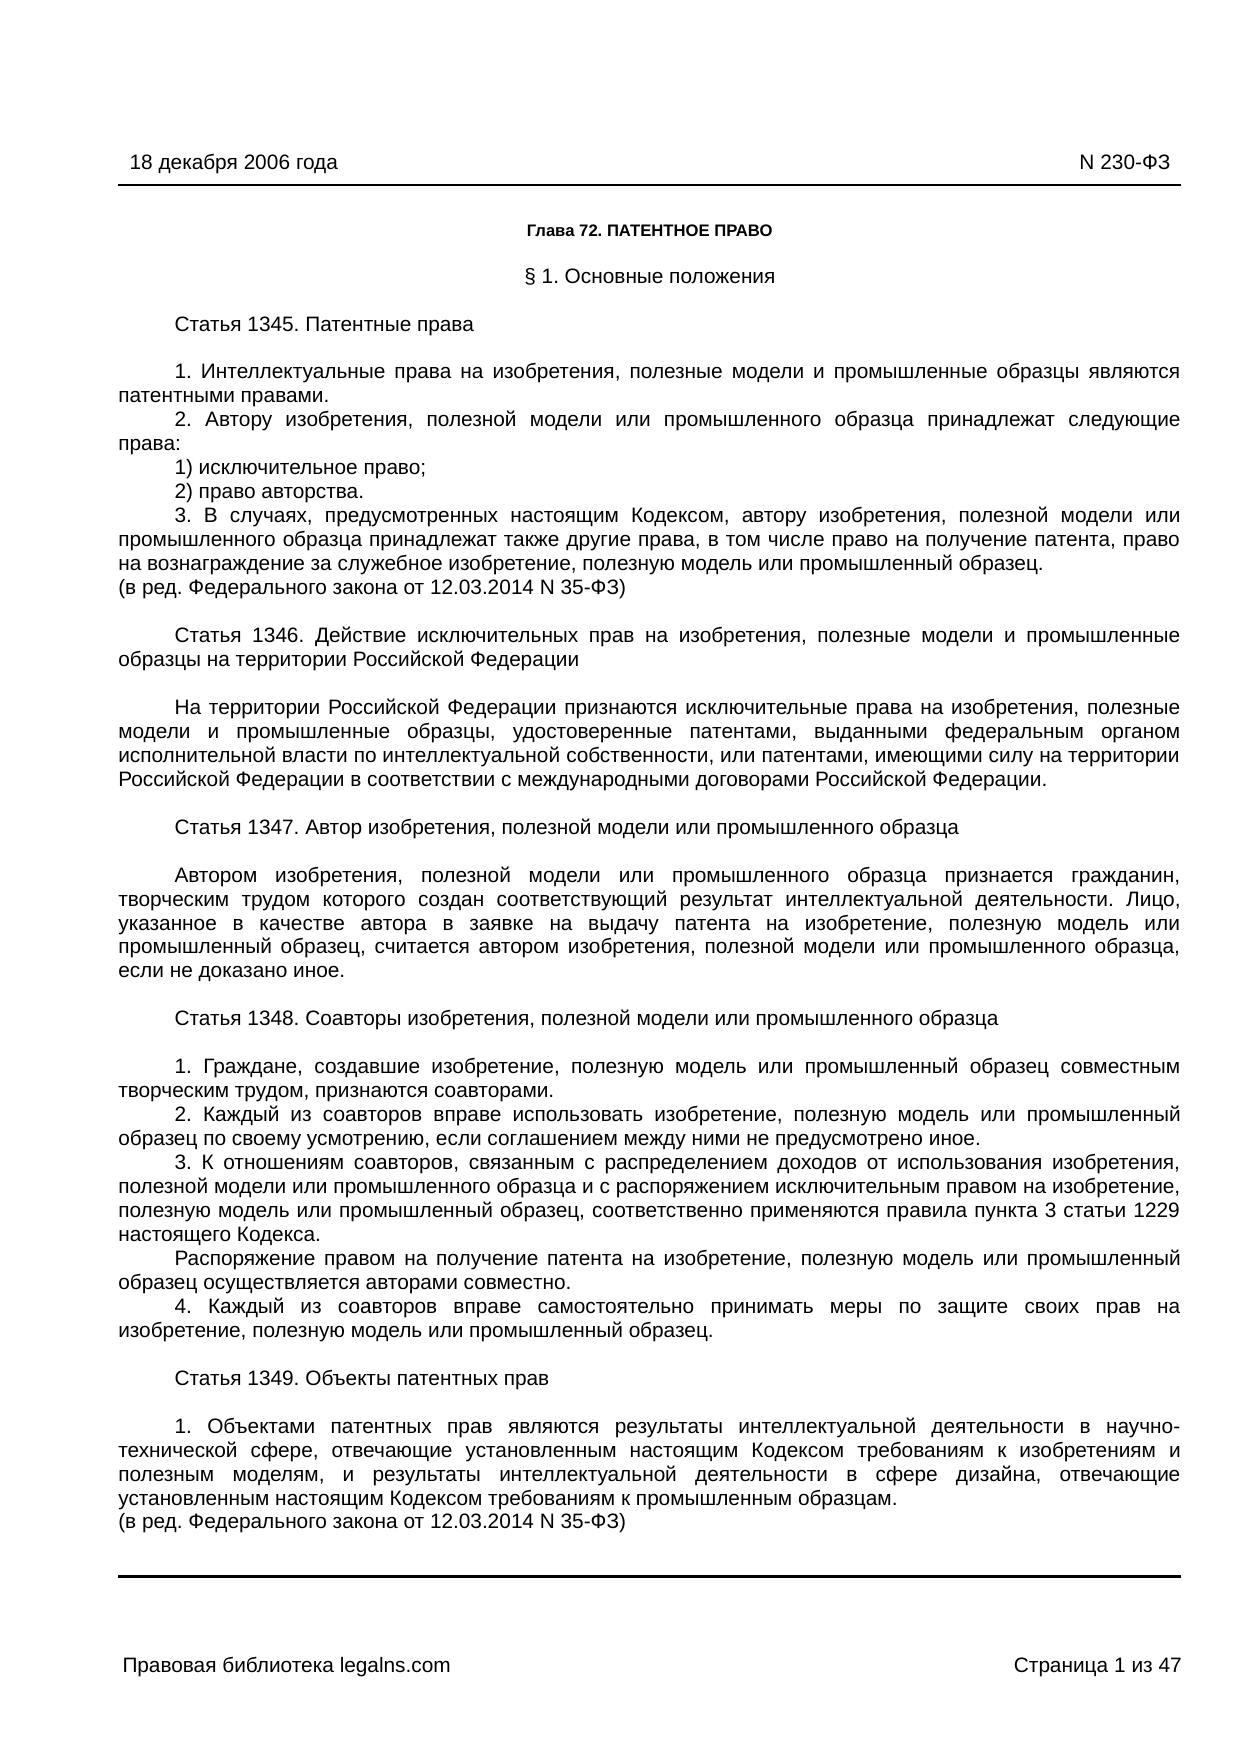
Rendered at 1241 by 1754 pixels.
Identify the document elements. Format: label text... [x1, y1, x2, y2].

table_header 18 декабря 2006 года [118, 150, 650, 174]
text 2. Каждый из соавторов вправе использовать изобретение, полезную модель или промышленный образец по своему усмотрению, если соглашением между ними не предусмотрено иное. [118, 1102, 1181, 1150]
text Распоряжение правом на получение патента на изобретение, полезную модель или промышленный образец осуществляется авторами совместно. [118, 1246, 1181, 1294]
text (в ред. Федерального закона от 12.03.2014 N 35-ФЗ) [118, 575, 1181, 599]
text 2. Автору изобретения, полезной модели или промышленного образца принадлежат следующие права: [118, 407, 1181, 455]
text (в ред. Федерального закона от 12.03.2014 N 35-ФЗ) [118, 1509, 1181, 1533]
text 1. Интеллектуальные права на изобретения, полезные модели и промышленные образцы являются патентными правами. [118, 359, 1181, 407]
title Глава 72. ПАТЕНТНОЕ ПРАВО [118, 220, 1181, 239]
text На территории Российской Федерации признаются исключительные права на изобретения, полезные модели и промышленные образцы, удостоверенные патентами, выданными федеральным органом исполнительной власти по интеллектуальной собственности, или патентами, имеющими силу на территории Российской Федерации в соответствии с международными договорами Российской Федерации. [118, 695, 1181, 791]
subtitle § 1. Основные положения [118, 263, 1181, 287]
subtitle Статья 1346. Действие исключительных прав на изобретения, полезные модели и промышленные образцы на территории Российской Федерации [118, 623, 1181, 671]
subtitle Статья 1349. Объекты патентных прав [118, 1366, 1181, 1389]
subtitle Статья 1347. Автор изобретения, полезной модели или промышленного образца [118, 814, 1181, 838]
text Автором изобретения, полезной модели или промышленного образца признается гражданин, творческим трудом которого создан соответствующий результат интеллектуальной деятельности. Лицо, указанное в качестве автора в заявке на выдачу патента на изобретение, полезную модель или промышленный образец, считается автором изобретения, полезной модели или промышленного образца, если не доказано иное. [118, 862, 1181, 982]
text 4. Каждый из соавторов вправе самостоятельно принимать меры по защите своих прав на изобретение, полезную модель или промышленный образец. [118, 1294, 1181, 1342]
text 3. К отношениям соавторов, связанным с распределением доходов от использования изобретения, полезной модели или промышленного образца и с распоряжением исключительным правом на изобретение, полезную модель или промышленный образец, соответственно применяются правила пункта 3 статьи 1229 настоящего Кодекса. [118, 1150, 1181, 1246]
text 1. Объектами патентных прав являются результаты интеллектуальной деятельности в научно-технической сфере, отвечающие установленным настоящим Кодексом требованиям к изобретениям и полезным моделям, и результаты интеллектуальной деятельности в сфере дизайна, отвечающие установленным настоящим Кодексом требованиям к промышленным образцам. [118, 1413, 1181, 1509]
subtitle Статья 1348. Соавторы изобретения, полезной модели или промышленного образца [118, 1006, 1181, 1030]
text 2) право авторства. [118, 479, 1181, 503]
text 3. В случаях, предусмотренных настоящим Кодексом, автору изобретения, полезной модели или промышленного образца принадлежат также другие права, в том числе право на получение патента, право на вознаграждение за служебное изобретение, полезную модель или промышленный образец. [118, 503, 1181, 575]
subtitle Статья 1345. Патентные права [118, 311, 1181, 335]
text 1. Граждане, создавшие изобретение, полезную модель или промышленный образец совместным творческим трудом, признаются соавторами. [118, 1054, 1181, 1102]
table_header N 230-ФЗ [650, 150, 1181, 174]
text 1) исключительное право; [118, 455, 1181, 479]
